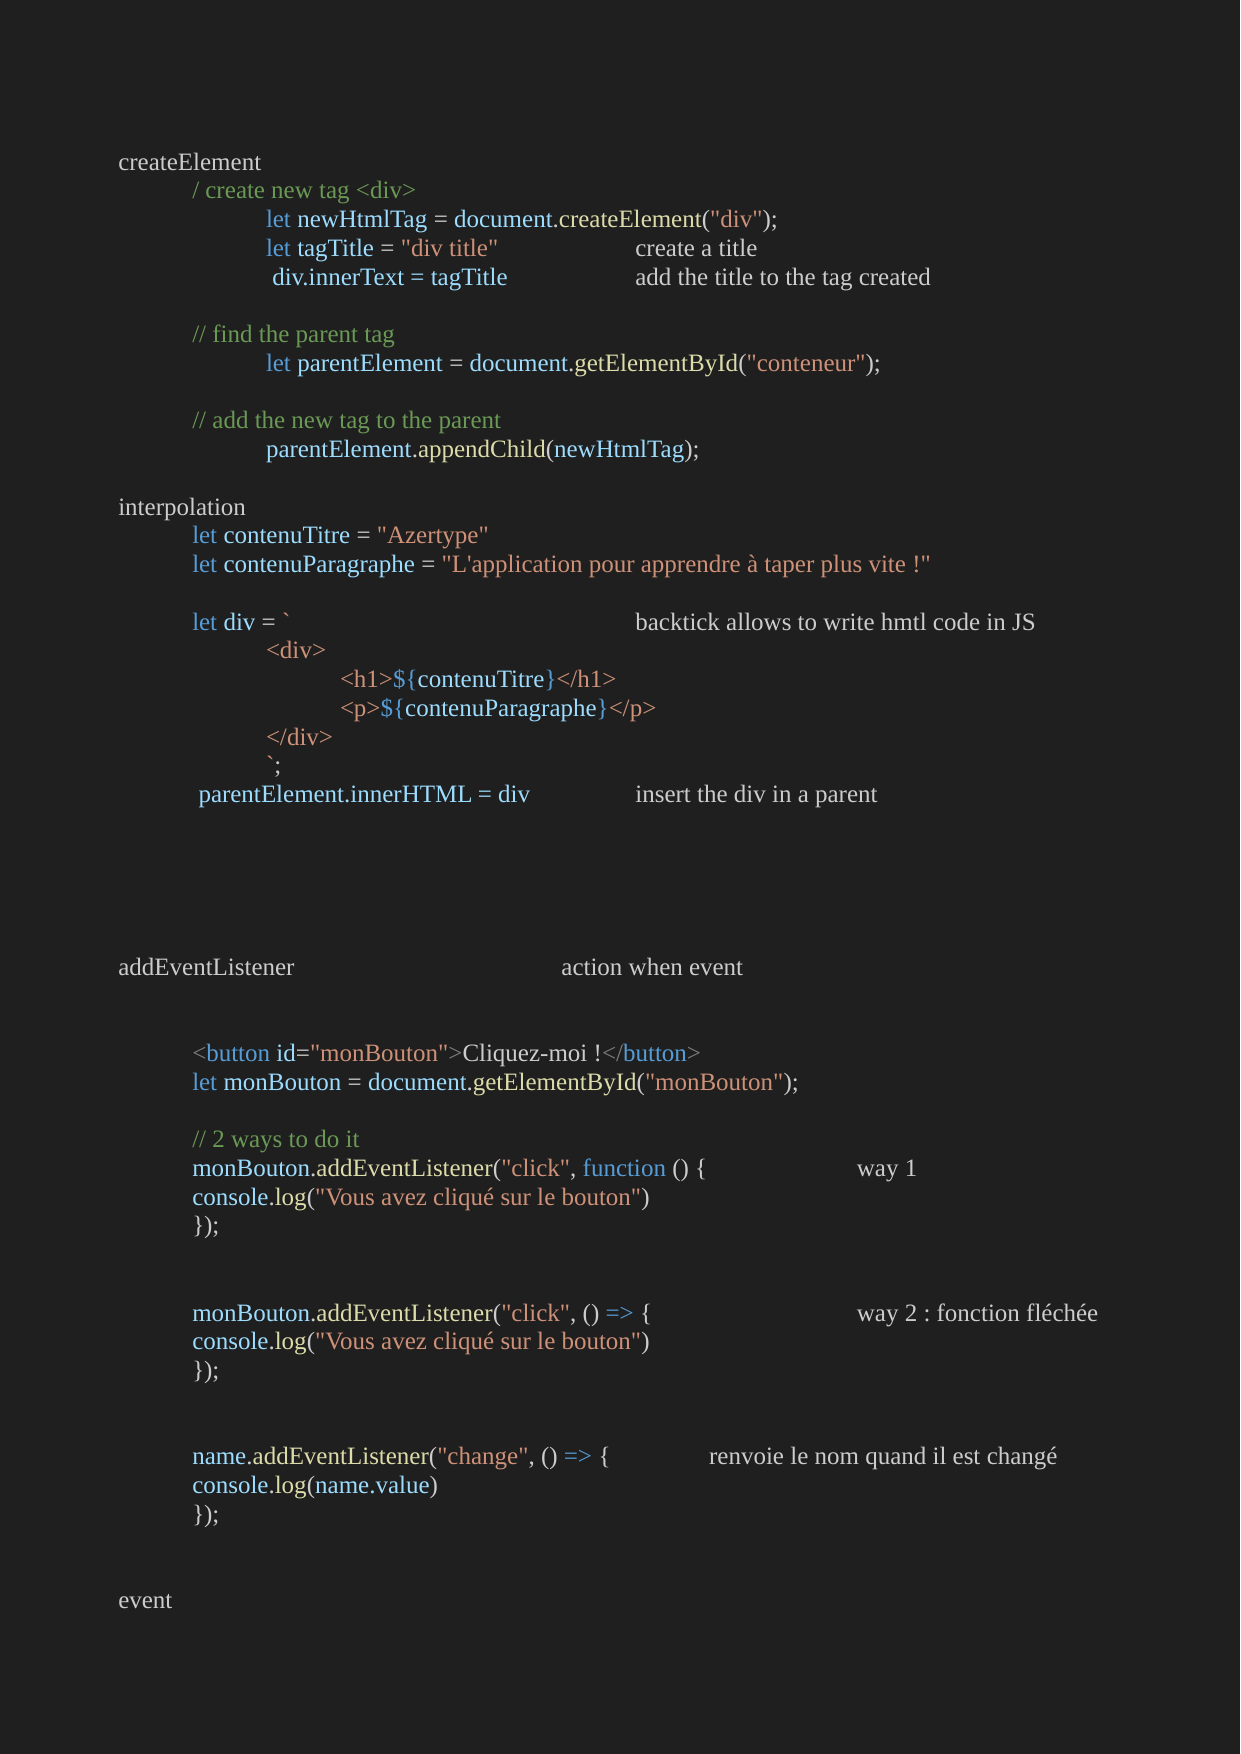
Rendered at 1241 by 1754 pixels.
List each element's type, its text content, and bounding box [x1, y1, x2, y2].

text <div> [118, 636, 1122, 664]
text let parentElement = document.getElementById("conteneur"); [118, 348, 1122, 377]
text name.addEventListener("change", () => { renvoie le nom quand il est changé [118, 1441, 709, 1470]
text </div> [118, 722, 1122, 751]
text parentElement.innerHTML = div insert the div in a parent [118, 779, 635, 808]
text <h1>${contenuTitre}</h1> [118, 664, 1122, 693]
text event [172, 1585, 1122, 1614]
text div.innerText = tagTitle add the title to the tag created [931, 262, 1122, 291]
text <button id="monBouton">Cliquez-moi !</button> [192, 1038, 1122, 1067]
text let contenuParagraphe = "L'application pour apprendre à taper plus vite !" [118, 549, 1122, 578]
text parentElement.appendChild(newHtmlTag); [118, 434, 1122, 463]
text let div = ` backtick allows to write hmtl code in JS [1036, 607, 1122, 636]
text let monBouton = document.getElementById("monBouton"); [118, 1067, 1122, 1096]
text addEventListener action when event [743, 952, 1122, 981]
text interpolation [118, 492, 1122, 521]
text monBouton.addEventListener("click", function () { way 1 [118, 1153, 1122, 1182]
text }); [118, 1211, 1122, 1239]
text let contenuTitre = "Azertype" [118, 521, 1122, 549]
text <p>${contenuParagraphe}</p> [118, 693, 1122, 722]
text // find the parent tag [118, 319, 1122, 348]
text parentElement.innerHTML = div insert the div in a parent [877, 779, 1122, 808]
text monBouton.addEventListener("click", () => { way 2 : fonction fléchée [118, 1298, 1122, 1326]
text createElement [261, 147, 1122, 176]
text / create new tag <div> [192, 176, 1122, 204]
text }); [118, 1499, 1122, 1528]
text let div = ` backtick allows to write hmtl code in JS [118, 607, 635, 636]
text let newHtmlTag = document.createElement("div"); [118, 204, 1122, 233]
text let tagTitle = "div title" create a title [118, 233, 635, 262]
text console.log(name.value) [118, 1470, 1122, 1499]
text }); [118, 1355, 1122, 1384]
text div.innerText = tagTitle add the title to the tag created [118, 262, 635, 291]
text let tagTitle = "div title" create a title [783, 233, 1122, 262]
text console.log("Vous avez cliqué sur le bouton") [118, 1182, 1122, 1211]
text // 2 ways to do it [118, 1124, 1122, 1153]
text `; [118, 751, 1122, 779]
text // add the new tag to the parent [118, 406, 1122, 434]
text console.log("Vous avez cliqué sur le bouton") [118, 1326, 1122, 1355]
text name.addEventListener("change", () => { renvoie le nom quand il est changé [1057, 1441, 1122, 1470]
